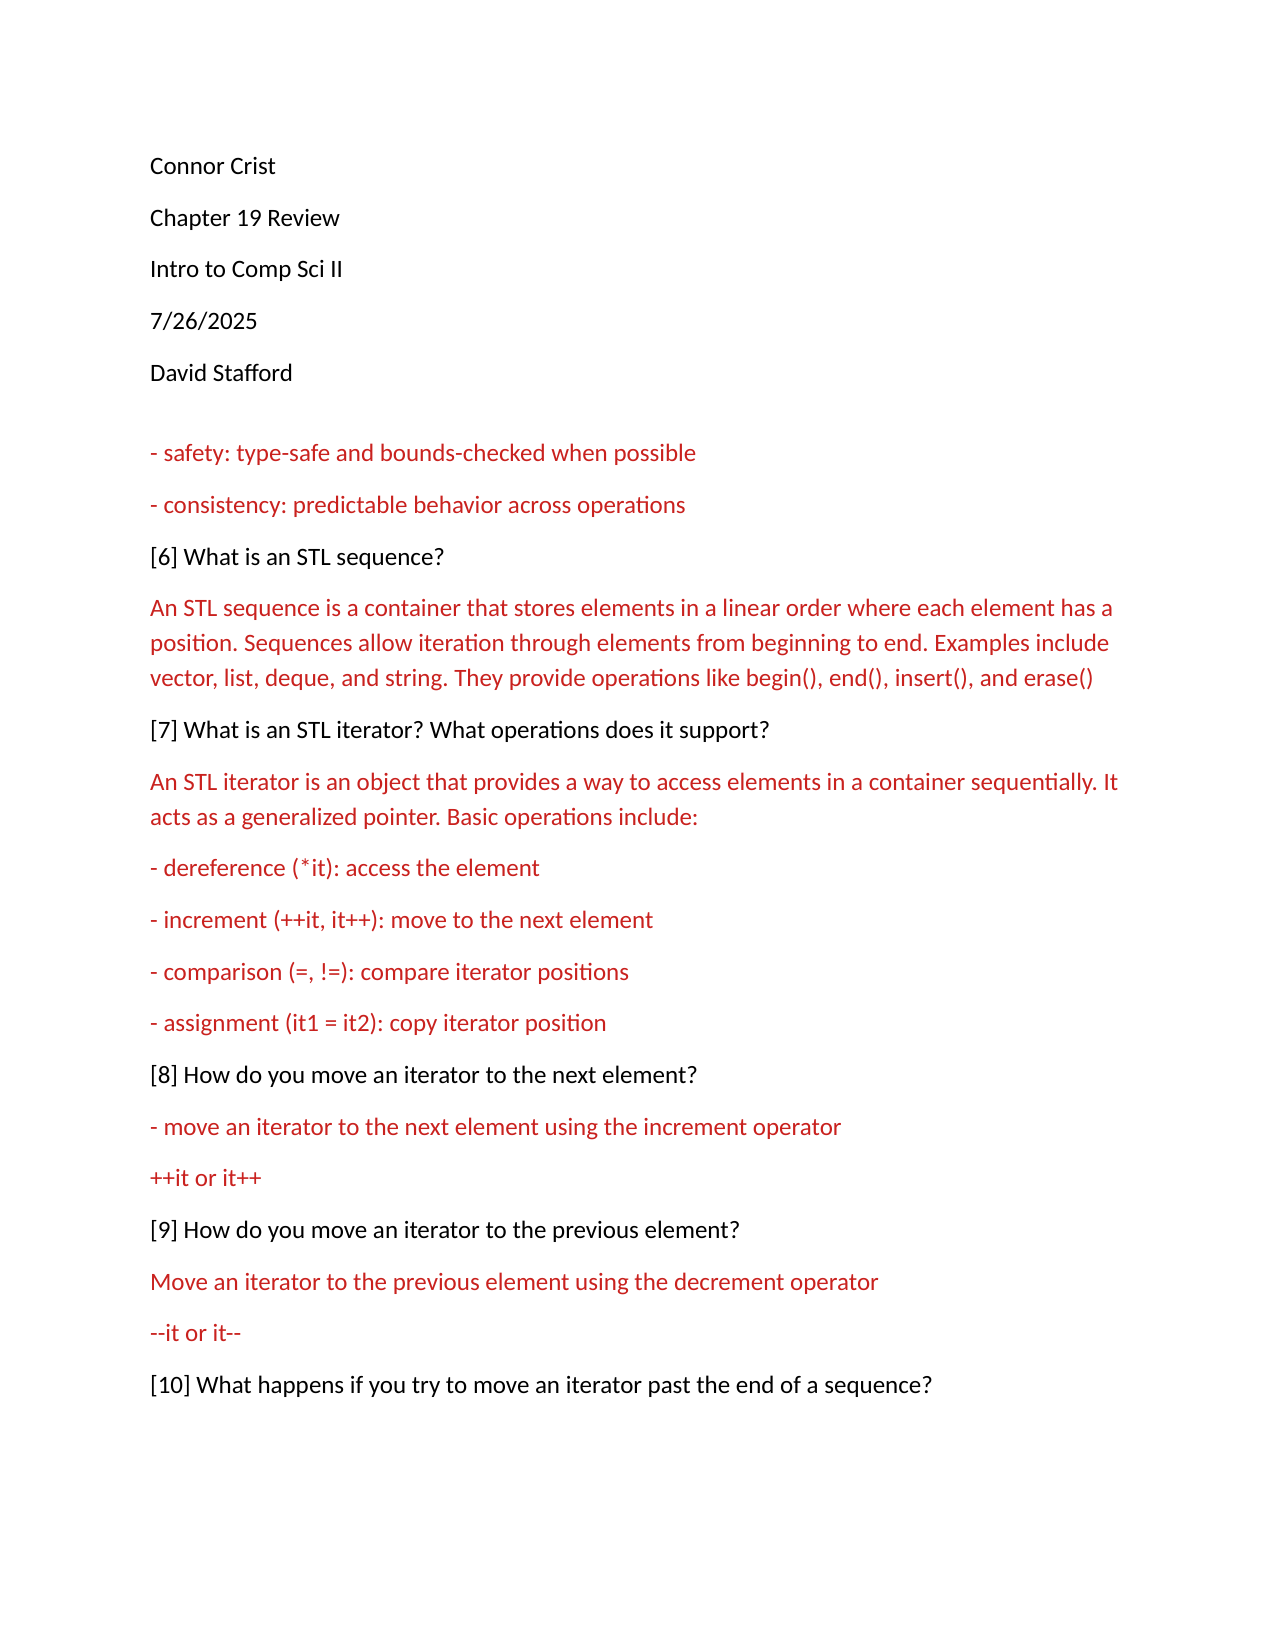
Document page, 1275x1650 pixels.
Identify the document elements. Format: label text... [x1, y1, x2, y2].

text --it or it-- [150, 1318, 1125, 1348]
text [7] What is an STL iterator? What operations does it support? [150, 714, 1125, 745]
text [8] How do you move an iterator to the next element? [150, 1059, 1125, 1090]
text [6] What is an STL sequence? [150, 541, 1125, 571]
text - assignment (it1 = it2): copy iterator position [150, 1008, 1125, 1038]
text [9] How do you move an iterator to the previous element? [150, 1214, 1125, 1245]
text Move an iterator to the previous element using the decrement operator [150, 1266, 1125, 1296]
text - consistency: predictable behavior across operations [150, 489, 1125, 520]
text - move an iterator to the next element using the increment operator [150, 1111, 1125, 1141]
text - safety: type-safe and bounds-checked when possible [150, 438, 1125, 468]
text An STL sequence is a container that stores elements in a linear order where each element has a position. Sequences allow iteration through elements from beginning to end. Examples include vector, list, deque, and string. They provide operations like begin(), end(), insert(), and erase() [150, 593, 1125, 693]
text An STL iterator is an object that provides a way to access elements in a container sequentially. It acts as a generalized pointer. Basic operations include: [150, 766, 1125, 831]
text - comparison (=, !=): compare iterator positions [150, 956, 1125, 986]
text ++it or it++ [150, 1163, 1125, 1193]
text - increment (++it, it++): move to the next element [150, 904, 1125, 935]
text - dereference (*it): access the element [150, 853, 1125, 883]
text [10] What happens if you try to move an iterator past the end of a sequence? [150, 1369, 1125, 1400]
